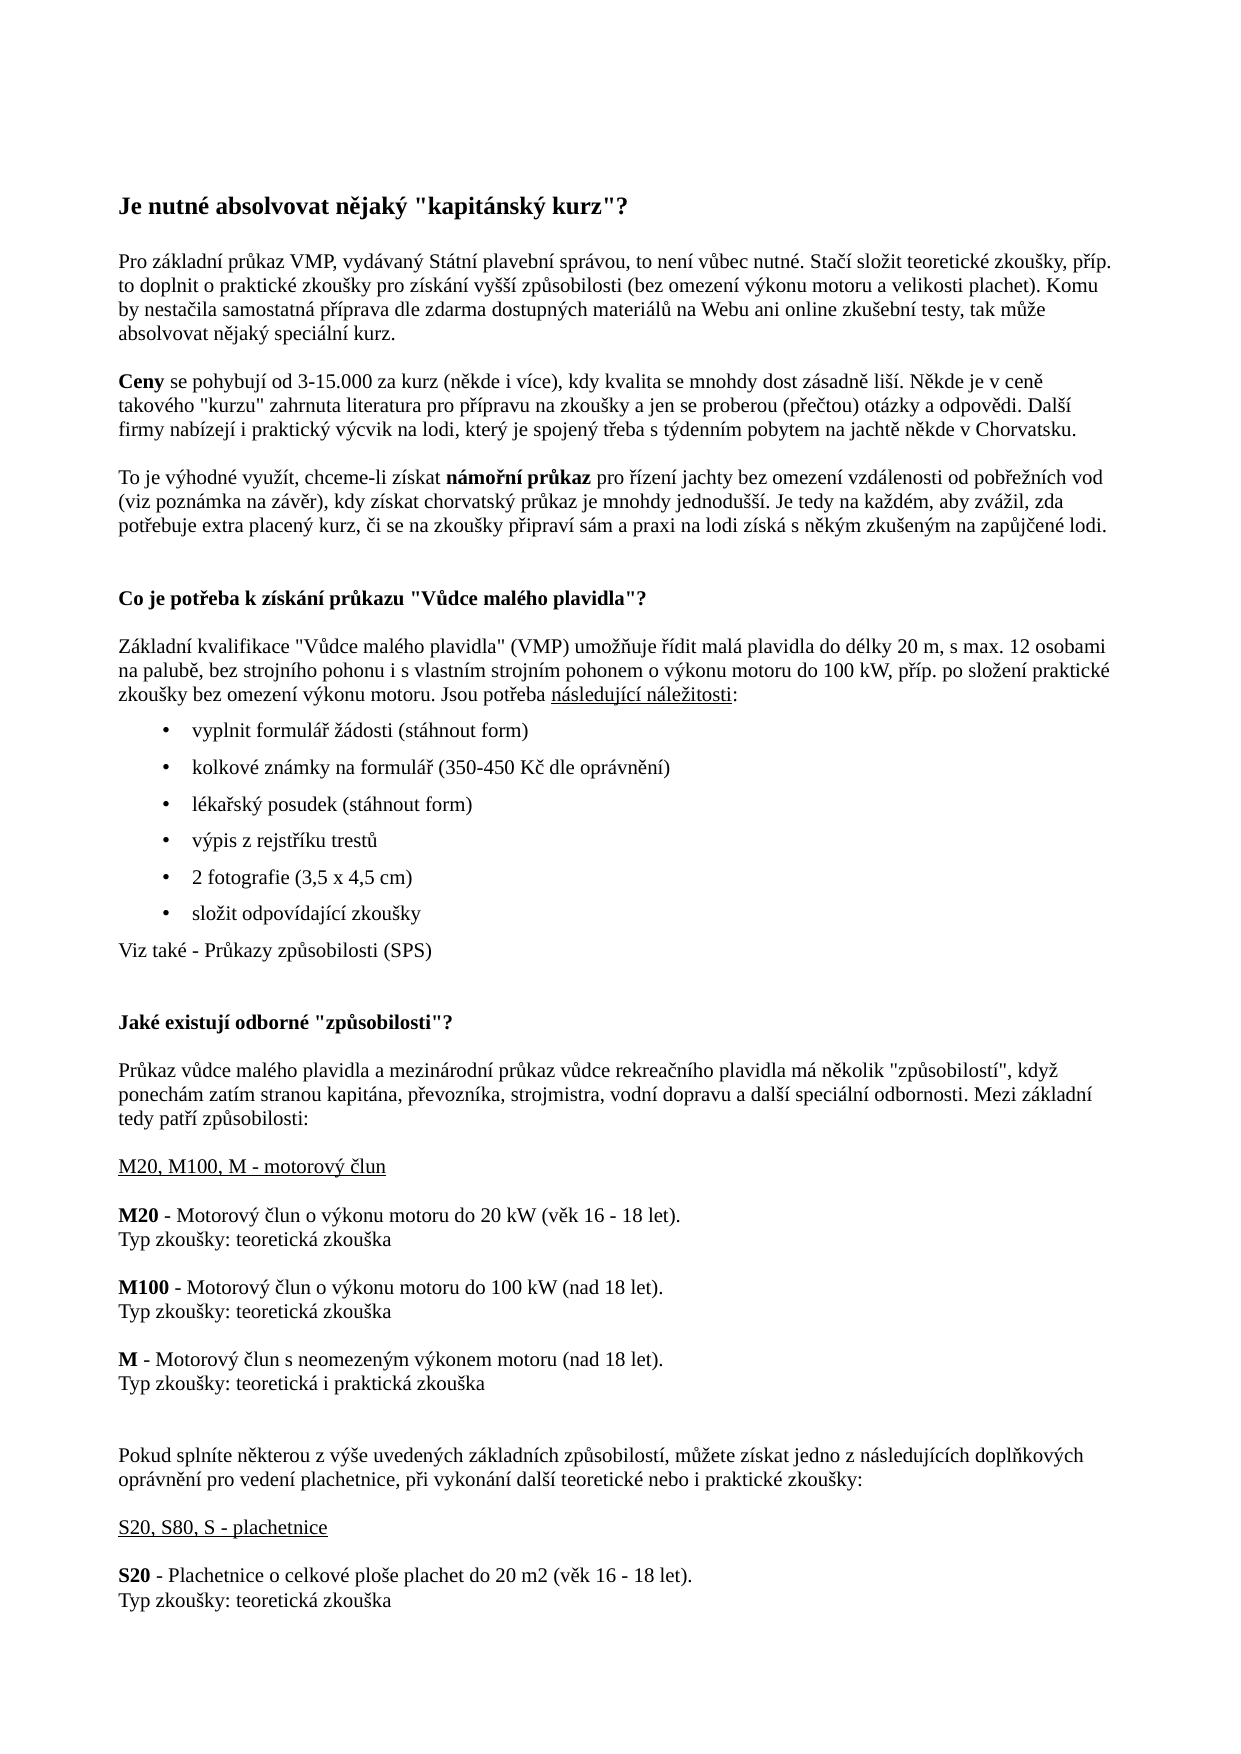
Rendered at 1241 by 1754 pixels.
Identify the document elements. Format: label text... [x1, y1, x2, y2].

text Je nutné absolvovat nějaký "kapitánský kurz"? Pro základní průkaz VMP, vydávaný Státní plavební správou, to není vůbec nutné. Stačí složit teoretické zkoušky, příp. to doplnit o praktické zkoušky pro získání vyšší způsobilosti (bez omezení výkonu motoru a velikosti plachet). Komu by nestačila samostatná příprava dle zdarma dostupných materiálů na Webu ani online zkušební testy, tak může absolvovat nějaký speciální kurz. Ceny se pohybují od 3-15.000 za kurz (někde i více), kdy kvalita se mnohdy dost zásadně liší. Někde je v ceně takového "kurzu" zahrnuta literatura pro přípravu na zkoušky a jen se proberou (přečtou) otázky a odpovědi. Další firmy nabízejí i praktický výcvik na lodi, který je spojený třeba s týdenním pobytem na jachtě někde v Chorvatsku. To je výhodné využít, chceme-li získat námořní průkaz pro řízení jachty bez omezení vzdálenosti od pobřežních vod (viz poznámka na závěr), kdy získat chorvatský průkaz je mnohdy jednodušší. Je tedy na každém, aby zvážil, zda potřebuje extra placený kurz, či se na zkoušky připraví sám a praxi na lodi získá s někým zkušeným na zapůjčené lodi. Co je potřeba k získání průkazu "Vůdce malého plavidla"? Základní kvalifikace "Vůdce malého plavidla" (VMP) umožňuje řídit malá plavidla do délky 20 m, s max. 12 osobami na palubě, bez strojního pohonu i s vlastním strojním pohonem o výkonu motoru do 100 kW, příp. po složení praktické zkoušky bez omezení výkonu motoru. Jsou potřeba následující náležitosti: [118, 191, 1122, 706]
text Viz také - Průkazy způsobilosti (SPS) Jaké existují odborné "způsobilosti"? Průkaz vůdce malého plavidla a mezinárodní průkaz vůdce rekreačního plavidla má několik "způsobilostí", když ponechám zatím stranou kapitána, převozníka, strojmistra, vodní dopravu a další speciální odbornosti. Mezi základní tedy patří způsobilosti: M20, M100, M - motorový člun M20 - Motorový člun o výkonu motoru do 20 kW (věk 16 - 18 let). Typ zkoušky: teoretická zkouška M100 - Motorový člun o výkonu motoru do 100 kW (nad 18 let). Typ zkoušky: teoretická zkouška M - Motorový člun s neomezeným výkonem motoru (nad 18 let). Typ zkoušky: teoretická i praktická zkouška Pokud splníte některou z výše uvedených základních způsobilostí, můžete získat jedno z následujících doplňkových oprávnění pro vedení plachetnice, při vykonání další teoretické nebo i praktické zkoušky: S20, S80, S - plachetnice S20 - Plachetnice o celkové ploše plachet do 20 m2 (věk 16 - 18 let). Typ zkoušky: teoretická zkouška [118, 938, 1122, 1636]
list výpis z rejstříku trestů [162, 828, 1122, 852]
list vyplnit formulář žádosti (stáhnout form) [162, 718, 1122, 742]
list lékařský posudek (stáhnout form) [162, 792, 1122, 816]
list složit odpovídající zkoušky [162, 901, 1122, 925]
list kolkové známky na formulář (350-450 Kč dle oprávnění) [162, 755, 1122, 779]
list 2 fotografie (3,5 x 4,5 cm) [162, 865, 1122, 889]
